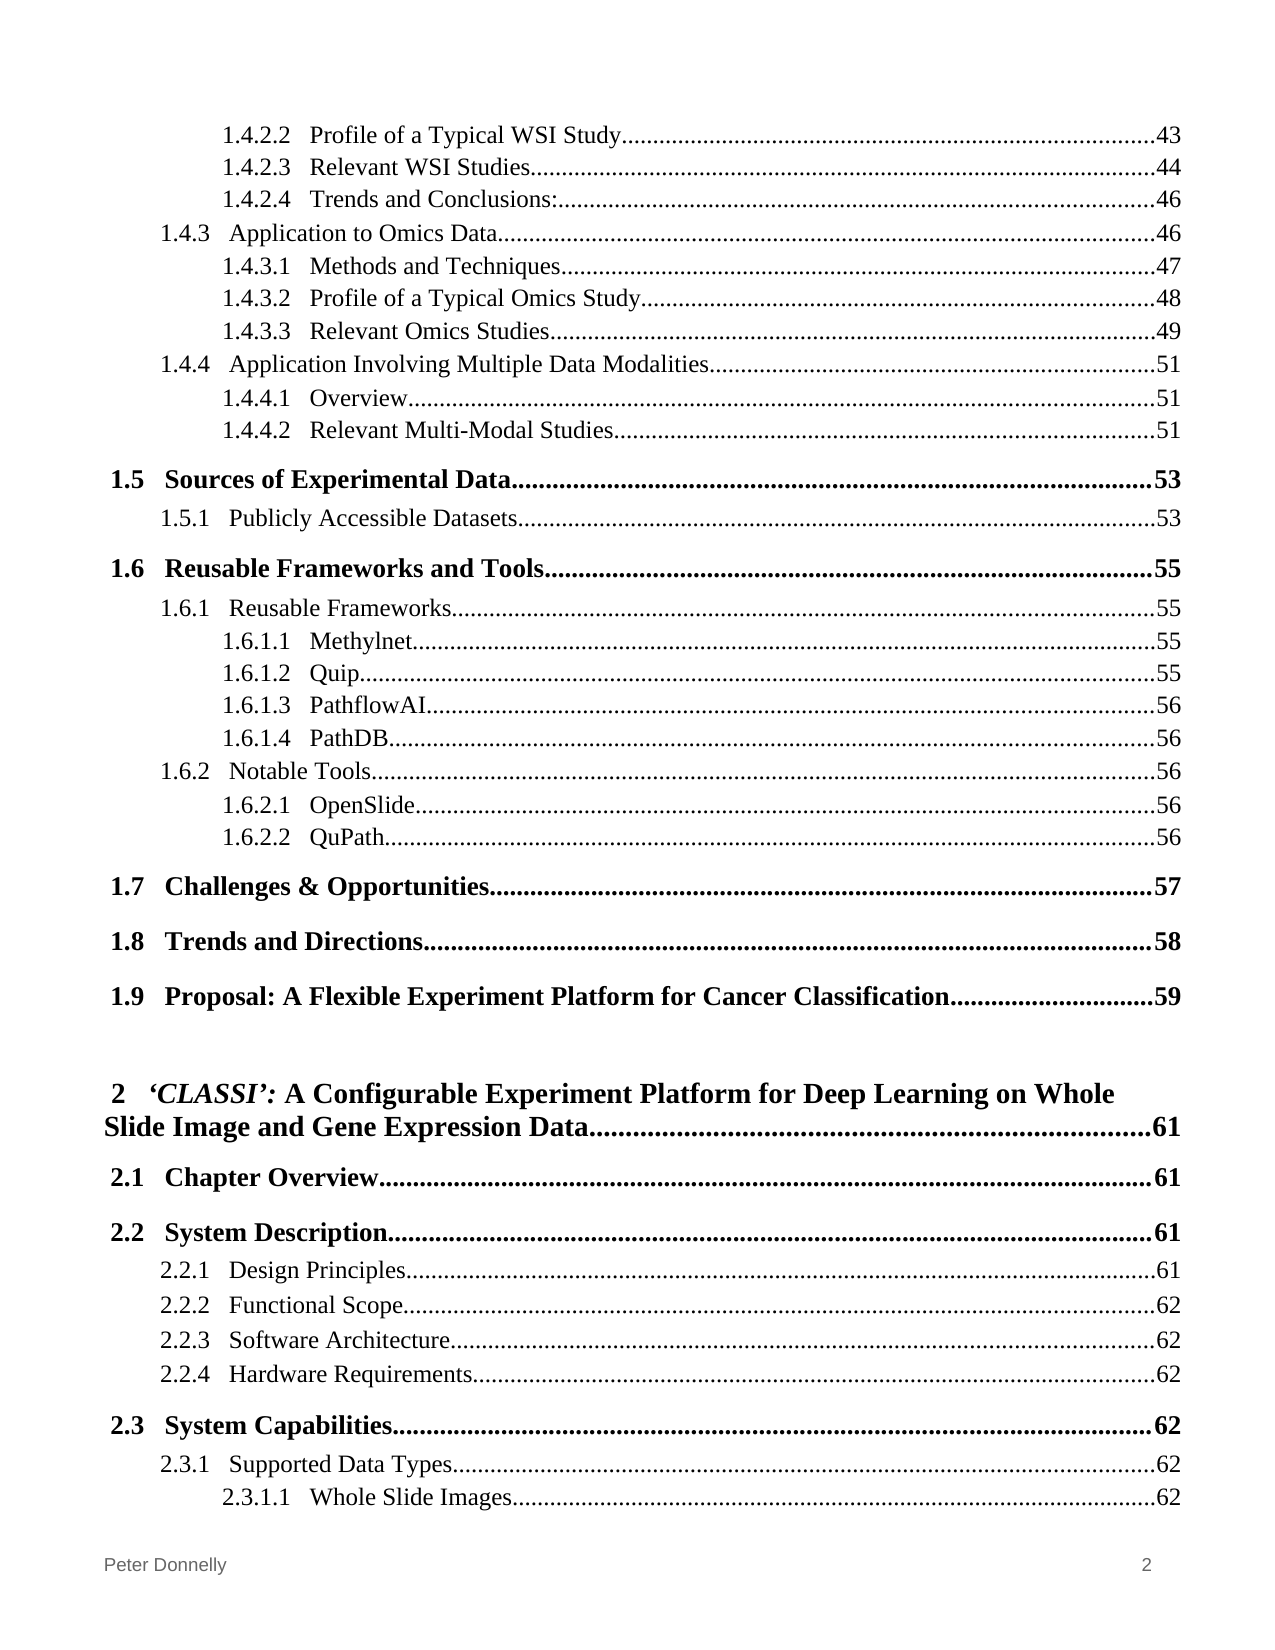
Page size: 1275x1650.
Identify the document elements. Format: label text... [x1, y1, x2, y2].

text 2.2.2 Functional Scope 62 [154, 1290, 1181, 1319]
text 1.6.2.2 QuPath 56 [216, 822, 1181, 851]
text 1.6.2 Notable Tools 56 [154, 756, 1181, 785]
text 2.2.1 Design Principles 61 [154, 1256, 1181, 1284]
text 1.7 Challenges & Opportunities 57 [103, 870, 1181, 901]
text 2.2.4 Hardware Requirements 62 [154, 1359, 1181, 1388]
text 2.3 System Capabilities 62 [103, 1409, 1181, 1440]
text 1.6.1.3 PathflowAI 56 [216, 691, 1181, 719]
text 1.4.4 Application Involving Multiple Data Modalities 51 [154, 349, 1181, 378]
text 1.4.3.1 Methods and Techniques 47 [216, 251, 1181, 280]
text 2 ‘CLASSI’: A Configurable Experiment Platform for Deep Learning on Whole Slide Image and Gene Expression Data 61 [103, 1076, 1181, 1143]
text 1.6.1.4 PathDB 56 [216, 723, 1181, 752]
text 1.6.2.1 OpenSlide 56 [216, 790, 1181, 818]
text 1.6.1.2 Quip 55 [216, 658, 1181, 687]
text 1.4.2.2 Profile of a Typical WSI Study 43 [216, 120, 1181, 148]
text 2.2.3 Software Architecture 62 [154, 1325, 1181, 1353]
text 1.6.1.1 Methylnet 55 [216, 626, 1181, 655]
text 2.2 System Description 61 [103, 1216, 1181, 1247]
text 2.3.1.1 Whole Slide Images 62 [216, 1482, 1181, 1511]
text 1.4.2.3 Relevant WSI Studies 44 [216, 152, 1181, 181]
text 1.5.1 Publicly Accessible Datasets 53 [154, 503, 1181, 532]
text 1.4.3.2 Profile of a Typical Omics Study 48 [216, 283, 1181, 312]
text 2.3.1 Supported Data Types 62 [154, 1449, 1181, 1477]
text 1.8 Trends and Directions 58 [103, 925, 1181, 956]
text 1.4.4.2 Relevant Multi-Modal Studies 51 [216, 415, 1181, 444]
text 1.4.4.1 Overview 51 [216, 383, 1181, 411]
text 1.9 Proposal: A Flexible Experiment Platform for Cancer Classification 59 [103, 980, 1181, 1011]
text 2.1 Chapter Overview 61 [103, 1161, 1181, 1192]
text 1.4.3 Application to Omics Data 46 [154, 218, 1181, 247]
text 1.4.3.3 Relevant Omics Studies 49 [216, 316, 1181, 344]
text 1.6.1 Reusable Frameworks 55 [154, 593, 1181, 621]
text 1.4.2.4 Trends and Conclusions: 46 [216, 184, 1181, 213]
text 1.5 Sources of Experimental Data 53 [103, 463, 1181, 494]
text 1.6 Reusable Frameworks and Tools 55 [103, 553, 1181, 584]
